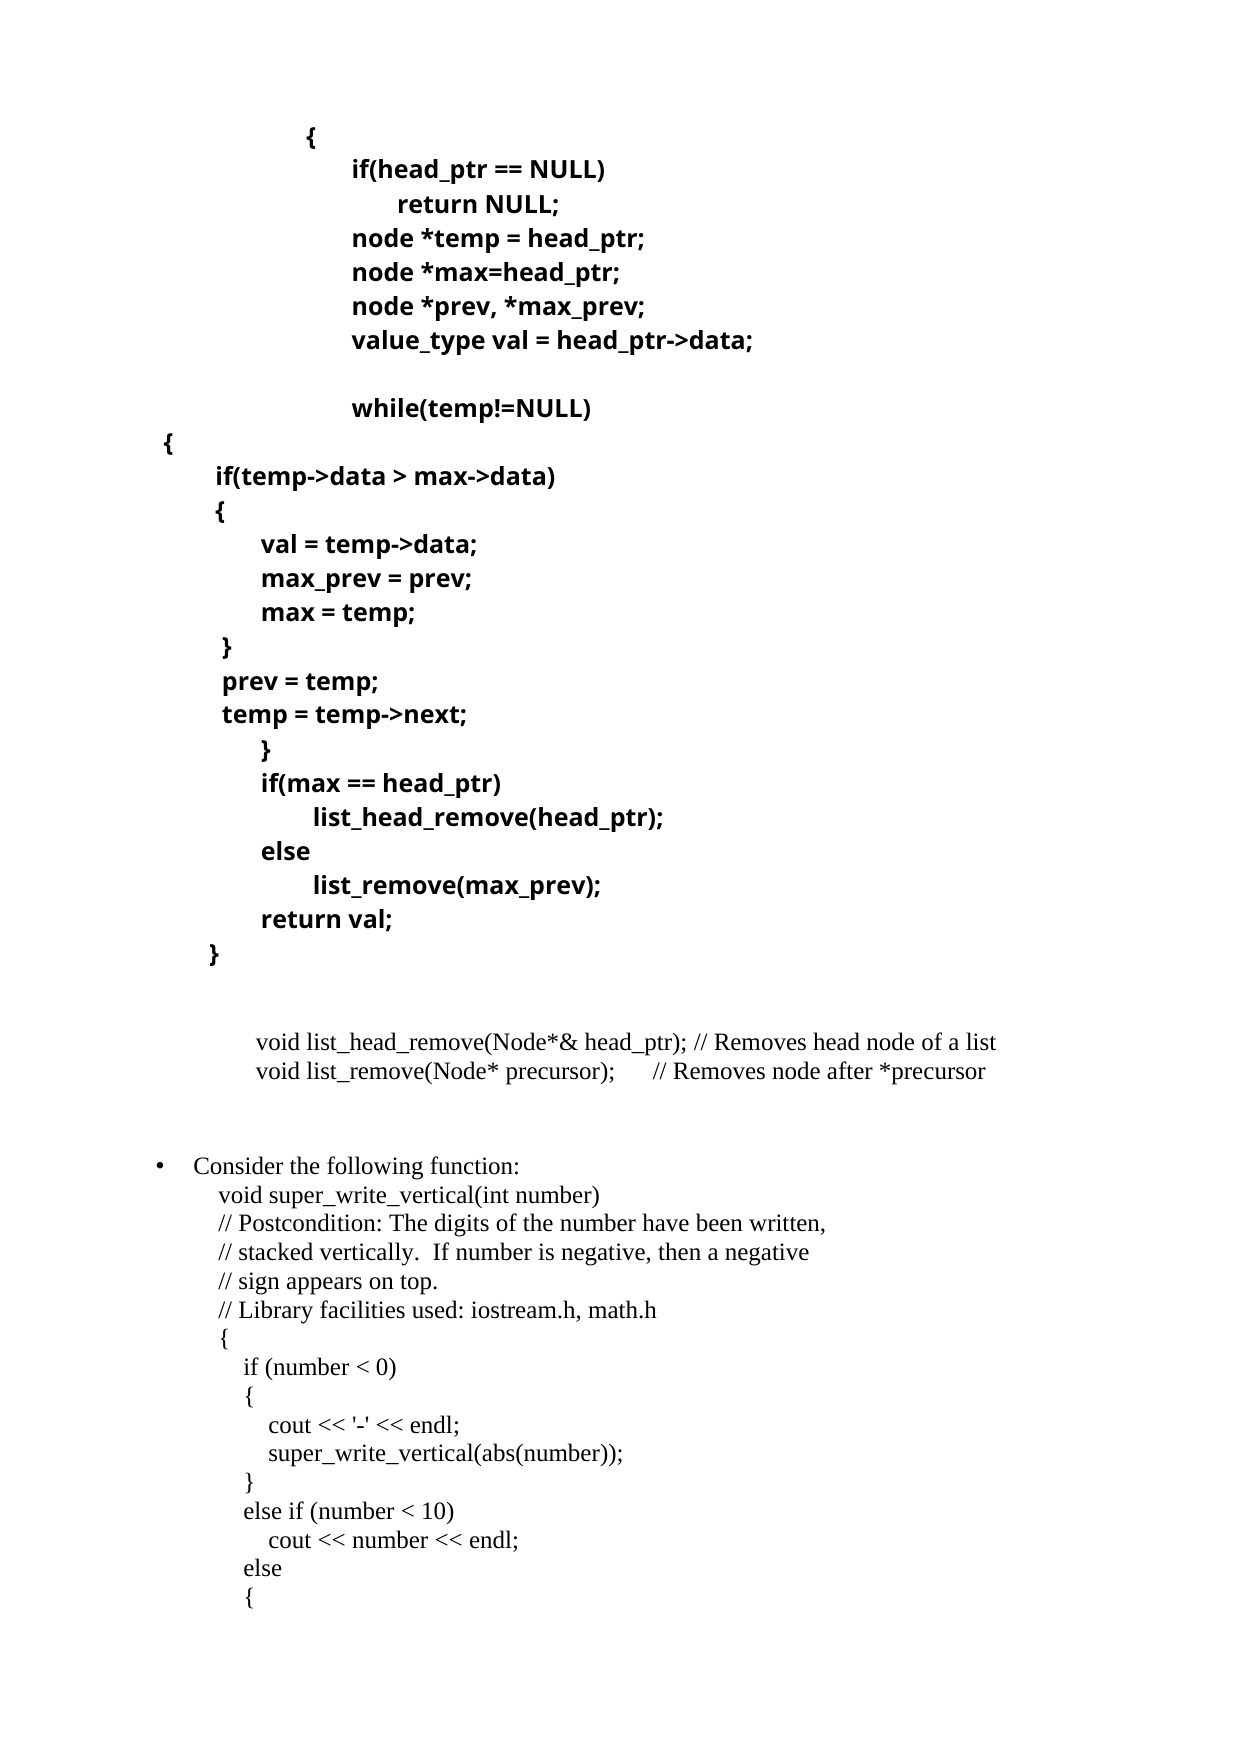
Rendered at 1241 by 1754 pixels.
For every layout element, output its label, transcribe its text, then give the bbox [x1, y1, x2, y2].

text super_write_vertical(abs(number)); [193, 1438, 1122, 1467]
text } [118, 936, 1122, 970]
text if (number < 0) [193, 1352, 1122, 1381]
text // sign appears on top. [193, 1266, 1122, 1295]
text list_head_remove(head_ptr); [118, 799, 1122, 833]
text max_prev = prev; [118, 561, 1122, 595]
text temp = temp->next; [118, 697, 1122, 731]
text { [118, 118, 1122, 152]
text } [193, 1467, 1122, 1496]
text void super_write_vertical(int number) [193, 1180, 1122, 1208]
text node *temp = head_ptr; [118, 220, 1122, 254]
list Consider the following function: [156, 1151, 1122, 1180]
text cout << number << endl; [193, 1525, 1122, 1553]
text node *prev, *max_prev; [118, 288, 1122, 322]
text void list_head_remove(Node*& head_ptr); // Removes head node of a list [231, 1027, 1122, 1056]
text { [193, 1323, 1122, 1352]
text node *max=head_ptr; [118, 254, 1122, 288]
text val = temp->data; [118, 527, 1122, 561]
text max = temp; [118, 595, 1122, 629]
text // Library facilities used: iostream.h, math.h [193, 1295, 1122, 1323]
text { [193, 1582, 1122, 1611]
text } [118, 629, 1122, 663]
text void list_remove(Node* precursor); // Removes node after *precursor [231, 1056, 1122, 1085]
text { [118, 493, 1122, 527]
text value_type val = head_ptr->data; [118, 322, 1122, 357]
text if(head_ptr == NULL) [118, 152, 1122, 186]
text // Postcondition: The digits of the number have been written, [193, 1208, 1122, 1237]
text return val; [118, 902, 1122, 936]
text if(max == head_ptr) [118, 765, 1122, 799]
text { [118, 425, 1122, 459]
text return NULL; [118, 186, 1122, 220]
text prev = temp; [118, 663, 1122, 697]
text cout << '-' << endl; [193, 1410, 1122, 1438]
text if(temp->data > max->data) [118, 459, 1122, 493]
text } [118, 731, 1122, 765]
text // stacked vertically. If number is negative, then a negative [193, 1237, 1122, 1266]
text else [118, 833, 1122, 867]
text { [193, 1381, 1122, 1410]
text else if (number < 10) [193, 1496, 1122, 1525]
text list_remove(max_prev); [118, 867, 1122, 902]
text while(temp!=NULL) [118, 391, 1122, 425]
text else [193, 1553, 1122, 1582]
